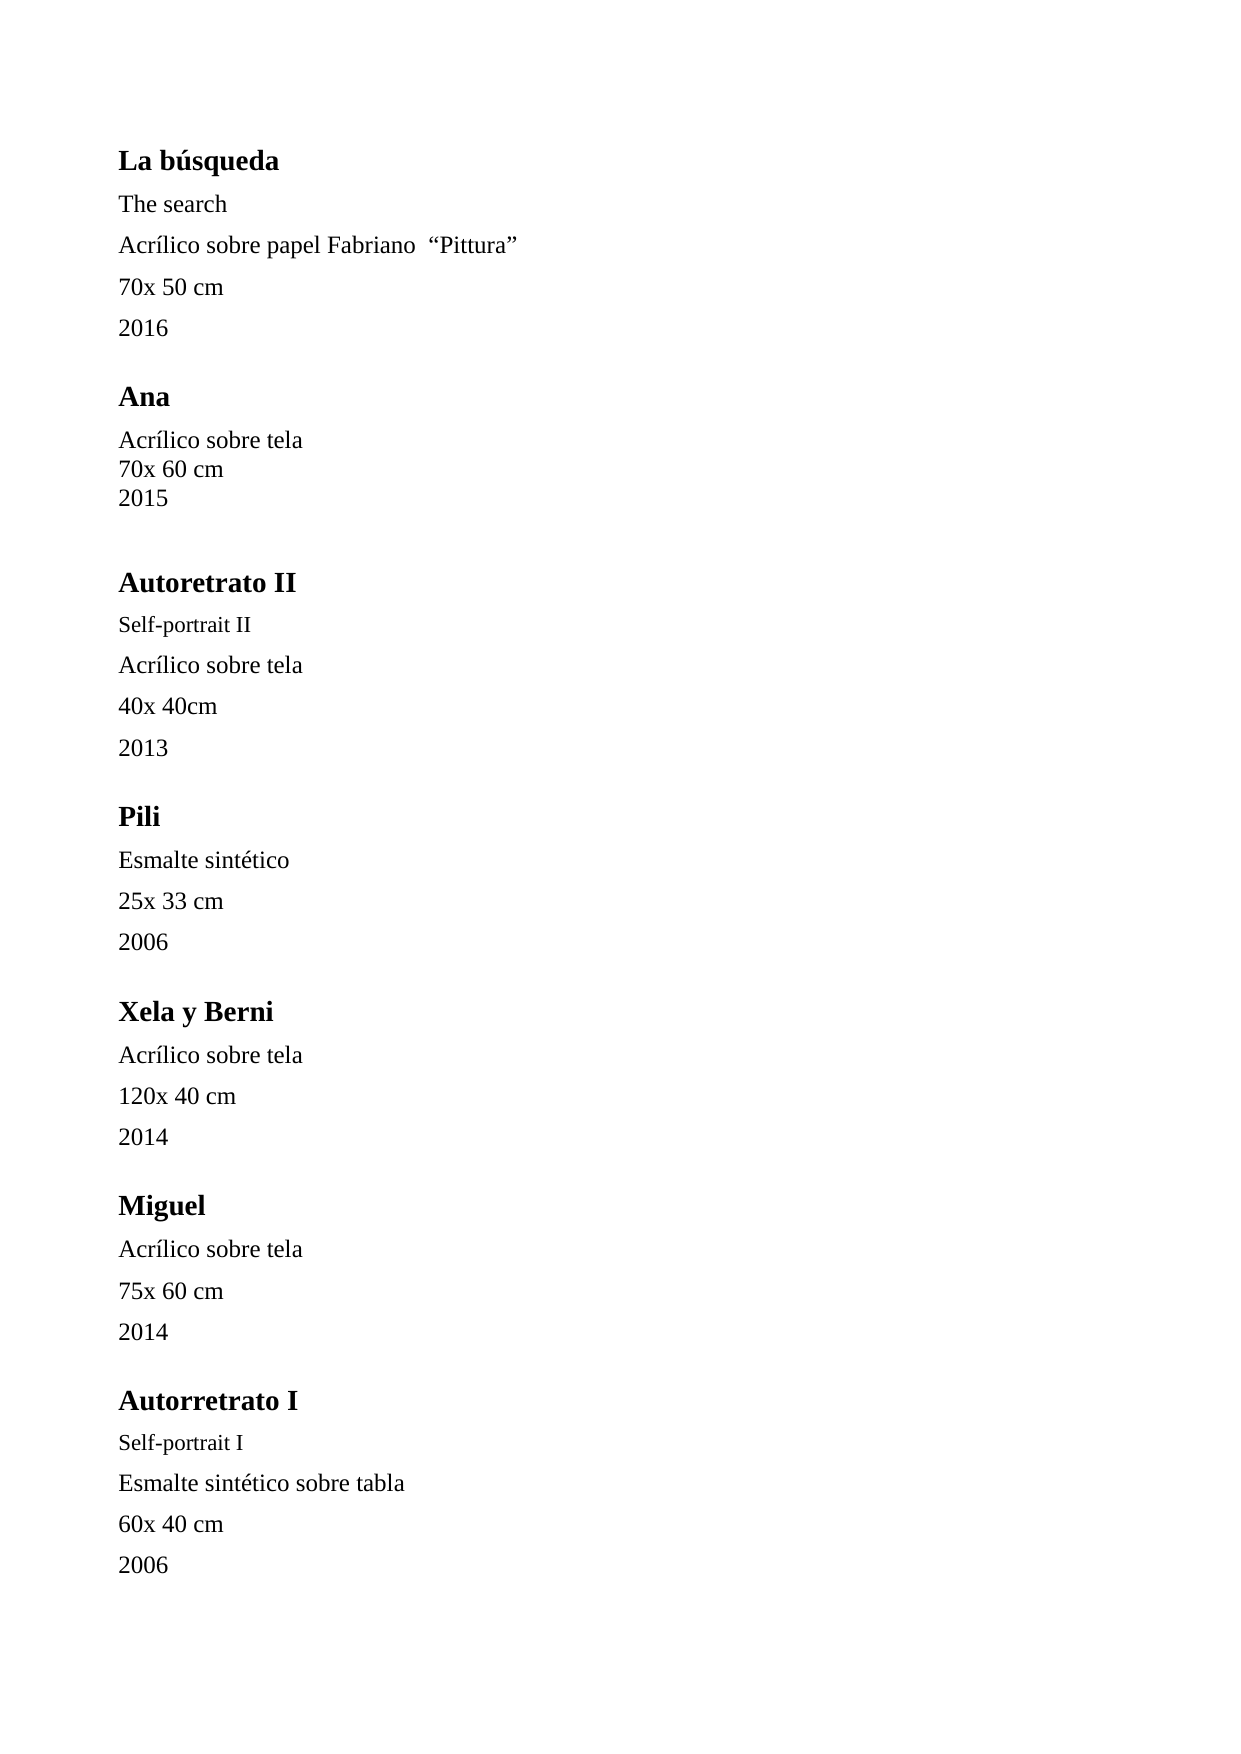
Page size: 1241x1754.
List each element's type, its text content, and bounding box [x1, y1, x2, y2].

text 2014 [118, 1122, 1122, 1151]
text Acrílico sobre tela [118, 1040, 1122, 1068]
text 60x 40 cm [118, 1509, 1122, 1538]
subtitle Miguel [118, 1188, 1122, 1222]
text 70x 60 cm [118, 454, 1122, 483]
text 2014 [118, 1317, 1122, 1346]
text Acrílico sobre tela [118, 425, 1122, 454]
subtitle Autoretrato II [118, 565, 1122, 599]
text 75x 60 cm [118, 1276, 1122, 1304]
subtitle Xela y Berni [118, 994, 1122, 1027]
text Self-portrait II [118, 611, 1122, 638]
subtitle La búsqueda [118, 143, 1122, 177]
text 70x 50 cm [118, 272, 1122, 300]
text Self-portrait I [118, 1429, 1122, 1456]
text 120x 40 cm [118, 1081, 1122, 1110]
text Esmalte sintético [118, 845, 1122, 874]
subtitle Pili [118, 799, 1122, 832]
text 25x 33 cm [118, 886, 1122, 915]
text 2013 [118, 733, 1122, 761]
subtitle Ana [118, 379, 1122, 413]
subtitle Autorretrato I [118, 1383, 1122, 1417]
text 2006 [118, 1551, 1122, 1579]
text 2006 [118, 927, 1122, 956]
text 40x 40cm [118, 691, 1122, 720]
text The search [118, 189, 1122, 218]
text Acrílico sobre tela [118, 650, 1122, 679]
text 2016 [118, 313, 1122, 342]
text Esmalte sintético sobre tabla [118, 1468, 1122, 1497]
text Acrílico sobre papel Fabriano “Pittura” [118, 230, 1122, 259]
text Acrílico sobre tela [118, 1234, 1122, 1263]
text 2015 [118, 483, 1122, 511]
